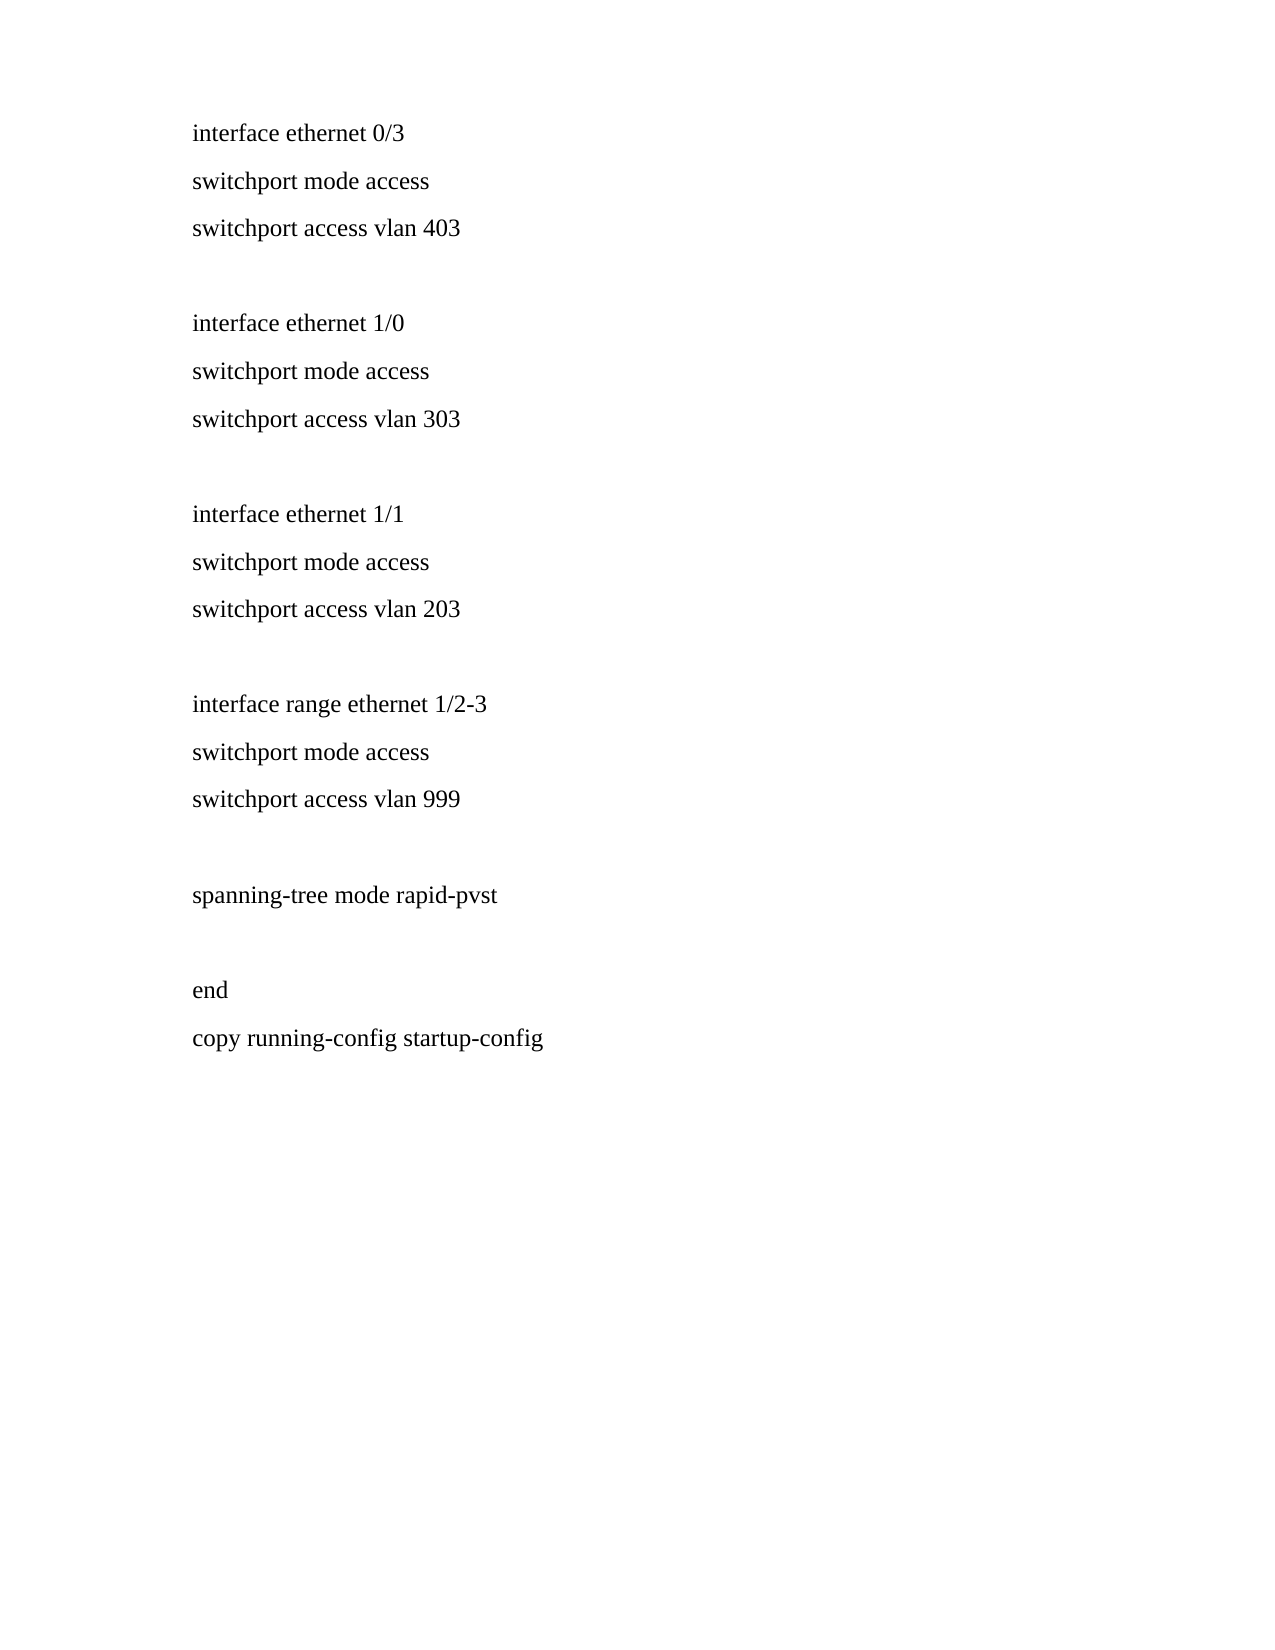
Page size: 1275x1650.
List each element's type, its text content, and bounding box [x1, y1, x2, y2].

text spanning-tree mode rapid-pvst [118, 880, 1157, 908]
text copy running-config startup-config [118, 1023, 1157, 1051]
text switchport mode access [118, 356, 1157, 385]
text interface ethernet 1/1 [118, 499, 1157, 528]
text switchport mode access [118, 166, 1157, 194]
text switchport access vlan 203 [118, 594, 1157, 623]
text interface ethernet 0/3 [118, 118, 1157, 147]
text end [118, 975, 1157, 1004]
text switchport mode access [118, 737, 1157, 766]
text interface ethernet 1/0 [118, 308, 1157, 337]
text switchport access vlan 999 [118, 784, 1157, 813]
text switchport access vlan 303 [118, 404, 1157, 432]
text interface range ethernet 1/2-3 [118, 689, 1157, 718]
text switchport mode access [118, 547, 1157, 575]
text switchport access vlan 403 [118, 213, 1157, 242]
